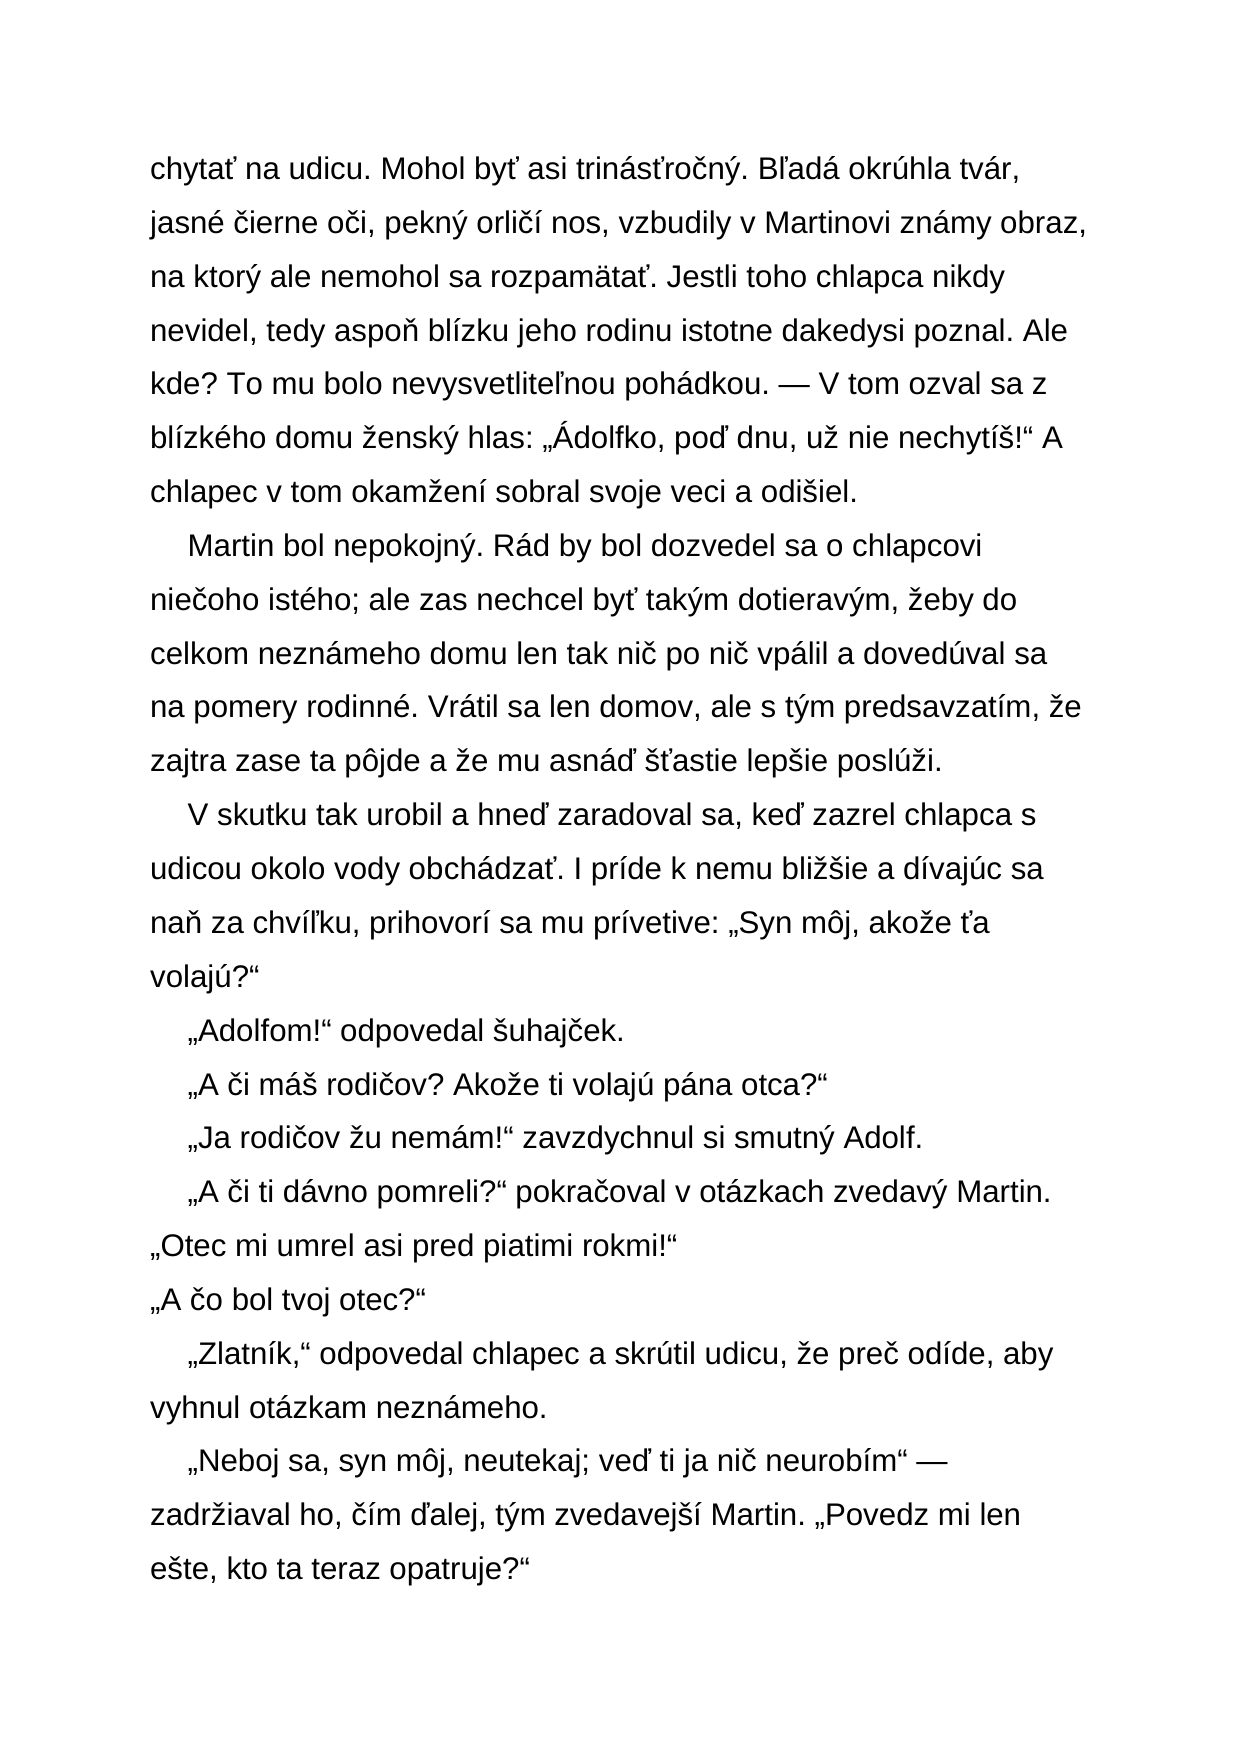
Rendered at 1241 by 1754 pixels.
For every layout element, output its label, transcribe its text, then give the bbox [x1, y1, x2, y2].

text Martin bol nepokojný. Rád by bol dozvedel sa o chlapcovi niečoho istého; ale zas nechcel byť takým dotieravým, žeby do celkom neznámeho domu len tak nič po nič vpálil a dovedúval sa na pomery rodinné. Vrátil sa len domov, ale s tým predsavzatím, že zajtra zase ta pôjde a že mu asnáď šťastie lepšie poslúži. [150, 527, 1091, 778]
text V skutku tak urobil a hneď zaradoval sa, keď zazrel chlapca s udicou okolo vody ob­chádzať. I príde k nemu bližšie a dívajúc sa naň za chvíľku, prihovorí sa mu prívetive: „Syn môj, akože ťa volajú?“ [150, 796, 1091, 994]
text „Ja rodičov žu nemám!“ zavzdychnul si smutný Adolf. [150, 1119, 1091, 1155]
text „A či máš rodičov? Akože ti volajú pána otca?“ [150, 1066, 1091, 1101]
text „Neboj sa, syn môj, neutekaj; veď ti ja nič neurobím“ — zadržiaval ho, čím ďalej, tým zvedavejší Martin. „Povedz mi len ešte, kto ta teraz opatruje?“ [150, 1442, 1091, 1586]
text „A čo bol tvoj otec?“ [150, 1281, 1091, 1317]
text „Adolfom!“ odpovedal šuhajček. [150, 1012, 1091, 1048]
text „Zlatník,“ odpovedal chlapec a skrútil udicu, že preč odíde, aby vyhnul otázkam neznámeho. [150, 1335, 1091, 1424]
text chytať na udicu. Mohol byť asi trinásťročný. Bľadá okrúhla tvár, jasné čierne oči, pekný orličí nos, vzbudily v Martinovi známy obraz, na ktorý ale nemohol sa rozpamätať. Jestli toho chlapca nikdy nevidel, tedy aspoň blízku jeho rodinu istotne dakedysi poznal. Ale kde? To mu bolo nevysvetliteľnou pohádkou. — V tom ozval sa z blízkého domu ženský hlas: „Ádolfko, poď dnu, už nie nechytíš!“ A chlapec v tom okamžení sobral svoje veci a odišiel. [150, 150, 1091, 509]
text „Otec mi umrel asi pred piatimi rokmi!“ [150, 1227, 1091, 1263]
text „A či ti dávno pomreli?“ pokračoval v otázkach zvedavý Martin. [150, 1173, 1091, 1209]
